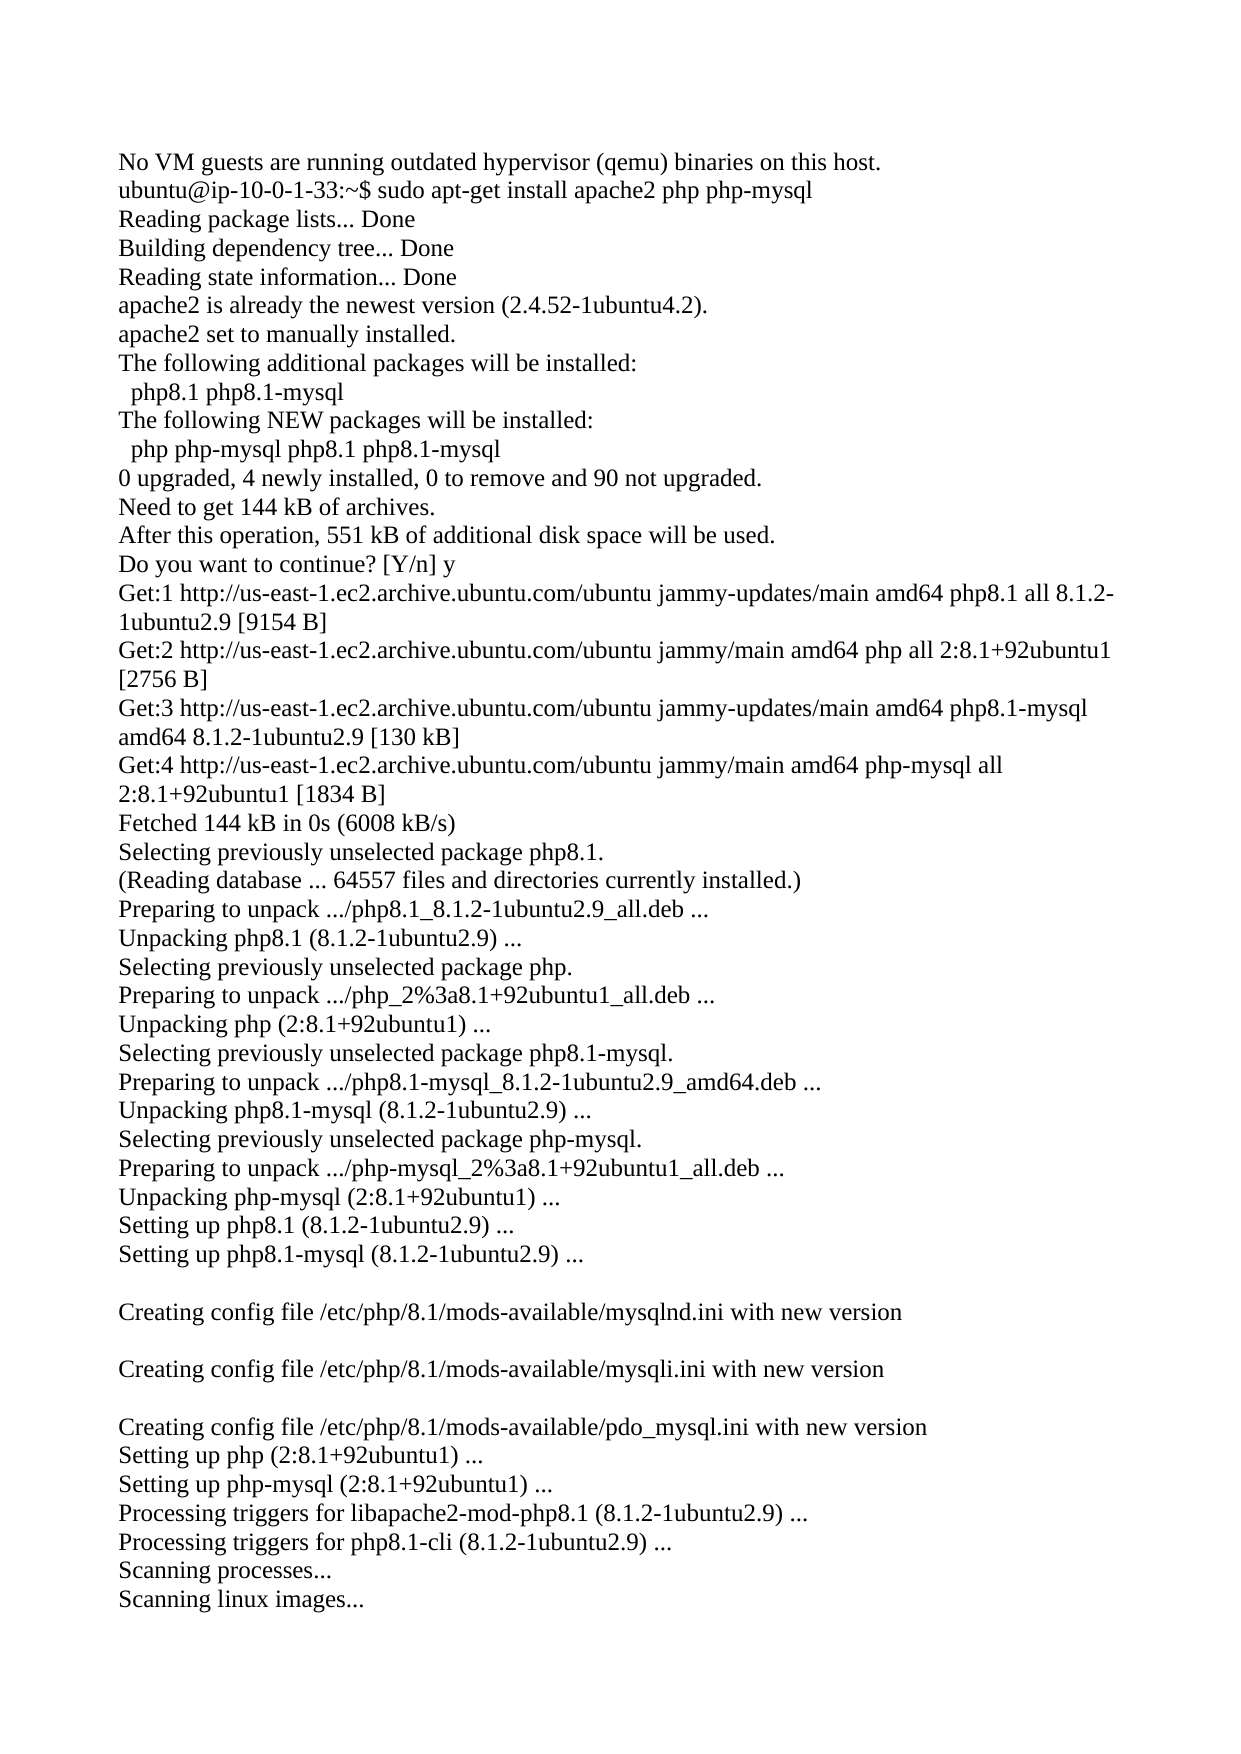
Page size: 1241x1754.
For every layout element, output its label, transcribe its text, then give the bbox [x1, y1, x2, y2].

text The following additional packages will be installed: [118, 348, 1122, 377]
text Scanning linux images... [118, 1584, 1122, 1613]
text Unpacking php (2:8.1+92ubuntu1) ... [118, 1009, 1122, 1038]
text Processing triggers for php8.1-cli (8.1.2-1ubuntu2.9) ... [118, 1527, 1122, 1556]
text No VM guests are running outdated hypervisor (qemu) binaries on this host. [118, 147, 1122, 176]
text apache2 set to manually installed. [118, 319, 1122, 348]
text Reading package lists... Done [118, 204, 1122, 233]
text Preparing to unpack .../php-mysql_2%3a8.1+92ubuntu1_all.deb ... [118, 1153, 1122, 1182]
text Need to get 144 kB of archives. [118, 492, 1122, 521]
text Unpacking php-mysql (2:8.1+92ubuntu1) ... [118, 1182, 1122, 1211]
text Selecting previously unselected package php8.1-mysql. [118, 1038, 1122, 1067]
text Unpacking php8.1-mysql (8.1.2-1ubuntu2.9) ... [118, 1096, 1122, 1124]
text Setting up php (2:8.1+92ubuntu1) ... [118, 1441, 1122, 1469]
text Creating config file /etc/php/8.1/mods-available/pdo_mysql.ini with new version [118, 1412, 1122, 1441]
text Get:3 http://us-east-1.ec2.archive.ubuntu.com/ubuntu jammy-updates/main amd64 php8.1-mysql amd64 8.1.2-1ubuntu2.9 [130 kB] [118, 693, 1122, 751]
text Selecting previously unselected package php. [118, 952, 1122, 981]
text Get:2 http://us-east-1.ec2.archive.ubuntu.com/ubuntu jammy/main amd64 php all 2:8.1+92ubuntu1 [2756 B] [118, 636, 1122, 693]
text Selecting previously unselected package php8.1. [118, 837, 1122, 866]
text Fetched 144 kB in 0s (6008 kB/s) [118, 808, 1122, 837]
text Creating config file /etc/php/8.1/mods-available/mysqlnd.ini with new version [118, 1297, 1122, 1326]
text php php-mysql php8.1 php8.1-mysql [118, 434, 1122, 463]
text Setting up php8.1-mysql (8.1.2-1ubuntu2.9) ... [118, 1239, 1122, 1268]
text Get:1 http://us-east-1.ec2.archive.ubuntu.com/ubuntu jammy-updates/main amd64 php8.1 all 8.1.2-1ubuntu2.9 [9154 B] [118, 578, 1122, 636]
text ubuntu@ip-10-0-1-33:~$ sudo apt-get install apache2 php php-mysql [118, 176, 1122, 204]
text Unpacking php8.1 (8.1.2-1ubuntu2.9) ... [118, 923, 1122, 952]
text Scanning processes... [118, 1556, 1122, 1584]
text Preparing to unpack .../php8.1-mysql_8.1.2-1ubuntu2.9_amd64.deb ... [118, 1067, 1122, 1096]
text Setting up php8.1 (8.1.2-1ubuntu2.9) ... [118, 1211, 1122, 1239]
text Reading state information... Done [118, 262, 1122, 291]
text (Reading database ... 64557 files and directories currently installed.) [118, 866, 1122, 894]
text apache2 is already the newest version (2.4.52-1ubuntu4.2). [118, 291, 1122, 319]
text Get:4 http://us-east-1.ec2.archive.ubuntu.com/ubuntu jammy/main amd64 php-mysql all 2:8.1+92ubuntu1 [1834 B] [118, 751, 1122, 808]
text Preparing to unpack .../php_2%3a8.1+92ubuntu1_all.deb ... [118, 981, 1122, 1009]
text Selecting previously unselected package php-mysql. [118, 1124, 1122, 1153]
text The following NEW packages will be installed: [118, 406, 1122, 434]
text Setting up php-mysql (2:8.1+92ubuntu1) ... [118, 1469, 1122, 1498]
text php8.1 php8.1-mysql [118, 377, 1122, 406]
text Building dependency tree... Done [118, 233, 1122, 262]
text Preparing to unpack .../php8.1_8.1.2-1ubuntu2.9_all.deb ... [118, 894, 1122, 923]
text Do you want to continue? [Y/n] y [118, 549, 1122, 578]
text 0 upgraded, 4 newly installed, 0 to remove and 90 not upgraded. [118, 463, 1122, 492]
text Processing triggers for libapache2-mod-php8.1 (8.1.2-1ubuntu2.9) ... [118, 1498, 1122, 1527]
text Creating config file /etc/php/8.1/mods-available/mysqli.ini with new version [118, 1354, 1122, 1383]
text After this operation, 551 kB of additional disk space will be used. [118, 521, 1122, 549]
